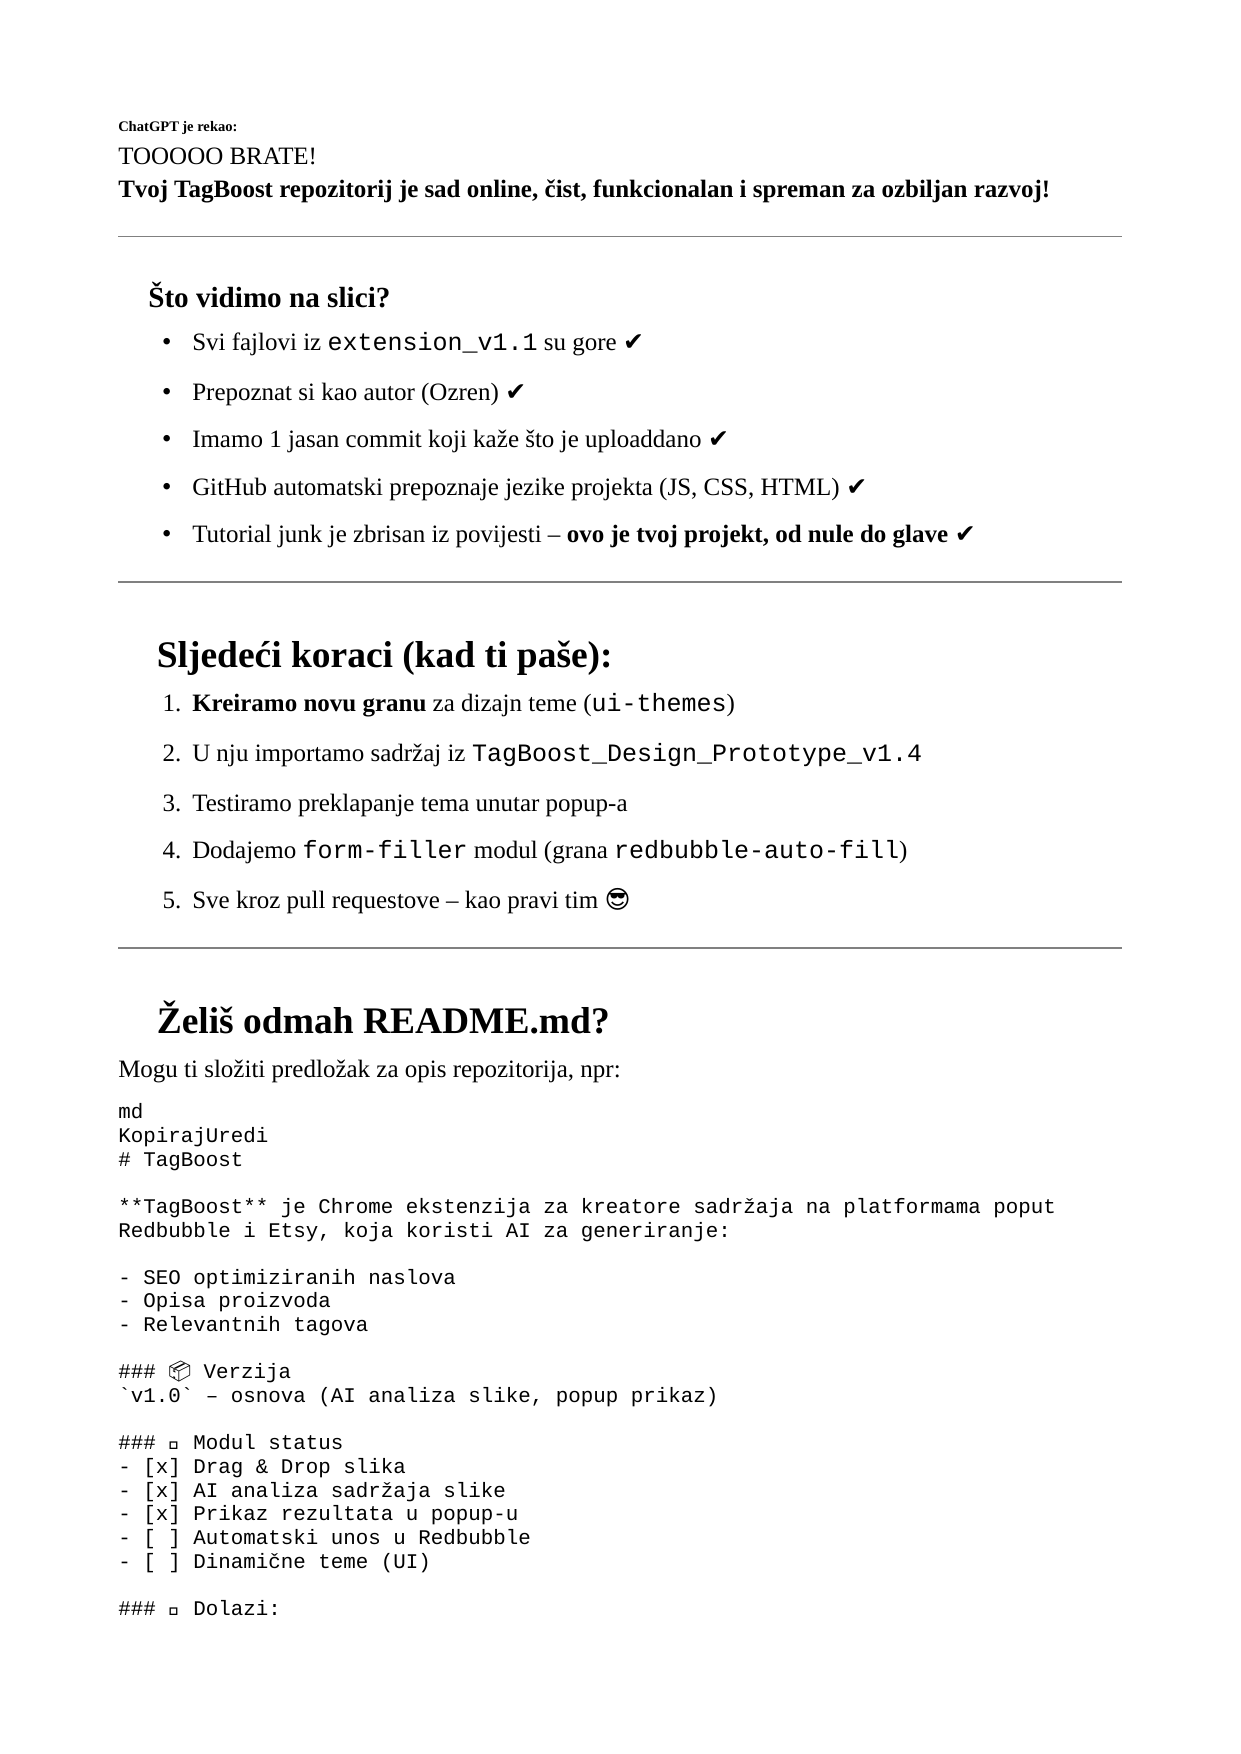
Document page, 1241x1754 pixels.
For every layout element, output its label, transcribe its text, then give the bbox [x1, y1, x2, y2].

list GitHub automatski prepoznaje jezike projekta (JS, CSS, HTML) ✔️ [162, 472, 1122, 501]
text ### 🔜 Dolazi: [118, 1598, 1122, 1622]
text # TagBoost [118, 1149, 1122, 1172]
list Imamo 1 jasan commit koji kaže što je uploaddano ✔️ [162, 424, 1122, 453]
subtitle ChatGPT je rekao: [118, 118, 1122, 135]
text - SEO optimiziranih naslova [118, 1267, 1122, 1291]
text - [x] Drag & Drop slika [118, 1456, 1122, 1480]
text - [ ] Automatski unos u Redbubble [118, 1527, 1122, 1551]
text KopirajUredi [118, 1125, 1122, 1149]
subtitle ✅ Što vidimo na slici? [118, 281, 1122, 314]
text - [x] Prikaz rezultata u popup-u [118, 1503, 1122, 1527]
text Mogu ti složiti predložak za opis repozitorija, npr: [118, 1054, 1122, 1082]
text - [x] AI analiza sadržaja slike [118, 1480, 1122, 1503]
list Testiramo preklapanje tema unutar popup-a [162, 788, 1122, 817]
list U nju importamo sadržaj iz TagBoost_Design_Prototype_v1.4 [162, 738, 1122, 769]
text `v1.0` – osnova (AI analiza slike, popup prikaz) [118, 1385, 1122, 1409]
text **TagBoost** je Chrome ekstenzija za kreatore sadržaja na platformama poput Redbubble i Etsy, koja koristi AI za generiranje: [118, 1196, 1122, 1243]
text - [ ] Dinamične teme (UI) [118, 1551, 1122, 1574]
list Prepoznat si kao autor (Ozren) ✔️ [162, 377, 1122, 405]
text ### 📦 Verzija [118, 1361, 1122, 1385]
subtitle 🔜 Sljedeći koraci (kad ti paše): [118, 632, 1122, 675]
list Tutorial junk je zbrisan iz povijesti – ovo je tvoj projekt, od nule do glave ✔️ [162, 519, 1122, 548]
list Svi fajlovi iz extension_v1.1 su gore ✔️ [162, 327, 1122, 357]
text - Opisa proizvoda [118, 1291, 1122, 1314]
text ### ✅ Modul status [118, 1432, 1122, 1456]
text - Relevantnih tagova [118, 1314, 1122, 1338]
list Dodajemo form-filler modul (grana redbubble-auto-fill) [162, 835, 1122, 866]
text TOOOOO BRATE! 💥💥💥 Tvoj TagBoost repozitorij je sad online, čist, funkcionalan i spreman za ozbiljan razvoj! 🧠🧩🚀 [118, 141, 1122, 203]
list Sve kroz pull requestove – kao pravi tim 😎 [162, 885, 1122, 914]
subtitle 📝 Želiš odmah README.md? [118, 998, 1122, 1041]
text md [118, 1101, 1122, 1125]
list Kreiramo novu granu za dizajn teme (ui-themes) [162, 688, 1122, 719]
